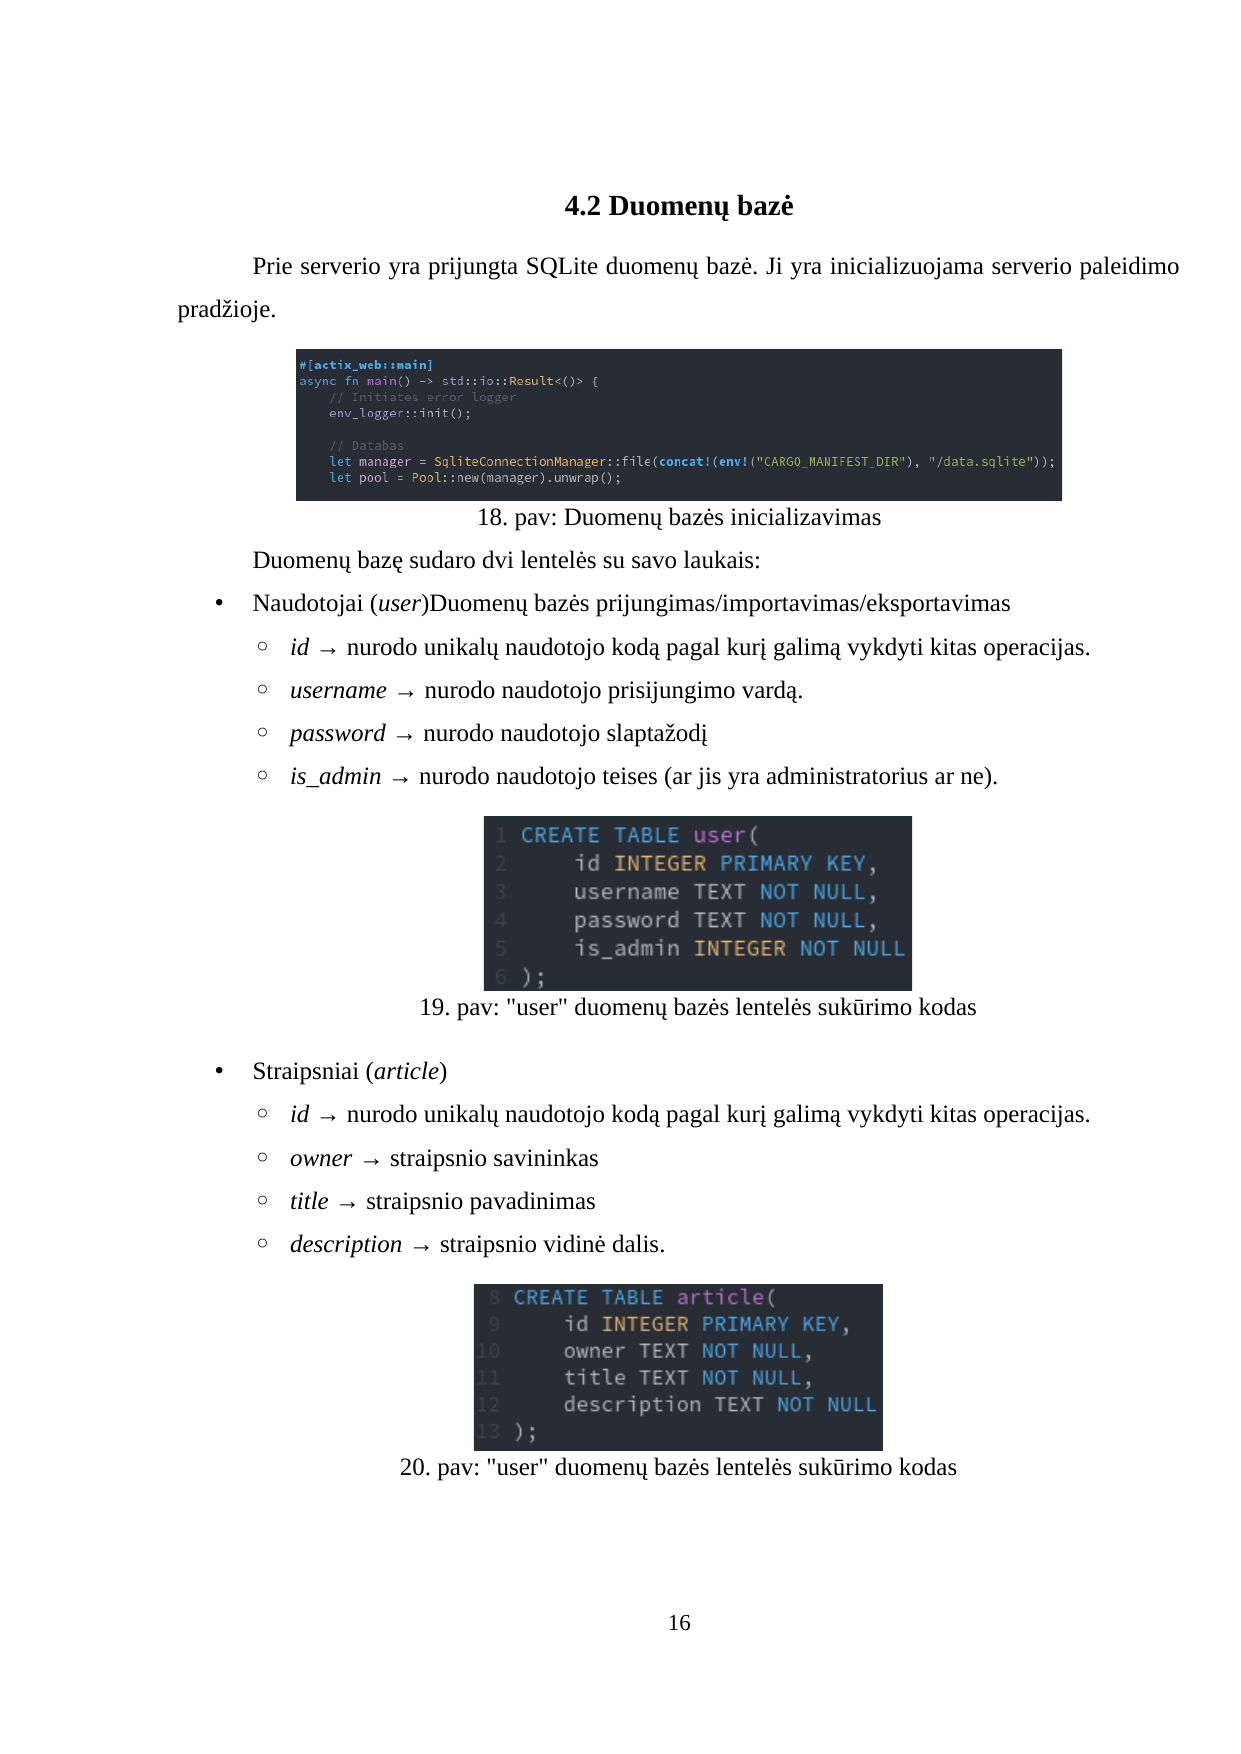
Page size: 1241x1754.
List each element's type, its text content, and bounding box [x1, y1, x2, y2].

list id → nurodo unikalų naudotojo kodą pagal kurį galimą vykdyti kitas operacijas. [252, 1099, 1181, 1128]
list 19. pav: "user" duomenų bazės lentelės sukūrimo kodas [335, 817, 1061, 1021]
list description → straipsnio vidinė dalis. [252, 1229, 1181, 1258]
list is_admin → nurodo naudotojo teises (ar jis yra administratorius ar ne). [252, 761, 1181, 790]
text Duomenų bazę sudaro dvi lentelės su savo laukais: [177, 337, 1181, 574]
list Naudotojai (user)Duomenų bazės prijungimas/importavimas/eksportavimas [215, 588, 1181, 617]
list 20. pav: "user" duomenų bazės lentelės sukūrimo kodas [315, 1284, 1041, 1481]
picture [483, 816, 913, 991]
list Straipsniai (article) [215, 804, 1181, 1085]
text 18. pav: Duomenų bazės inicializavimas [296, 501, 1062, 531]
list username → nurodo naudotojo prisijungimo vardą. [252, 675, 1181, 703]
list owner → straipsnio savininkas [252, 1143, 1181, 1171]
picture [296, 349, 1063, 501]
list [315, 1481, 1041, 1510]
subtitle Duomenų bazė [177, 188, 1181, 222]
list [315, 1272, 1041, 1284]
list id → nurodo unikalų naudotojo kodą pagal kurį galimą vykdyti kitas operacijas. [252, 632, 1181, 660]
list password → nurodo naudotojo slaptažodį [252, 718, 1181, 747]
text Prie serverio yra prijungta SQLite duomenų bazė. Ji yra inicializuojama serverio paleidimo pradžioje. [177, 251, 1181, 323]
picture [473, 1284, 883, 1451]
list title → straipsnio pavadinimas [252, 1186, 1181, 1214]
